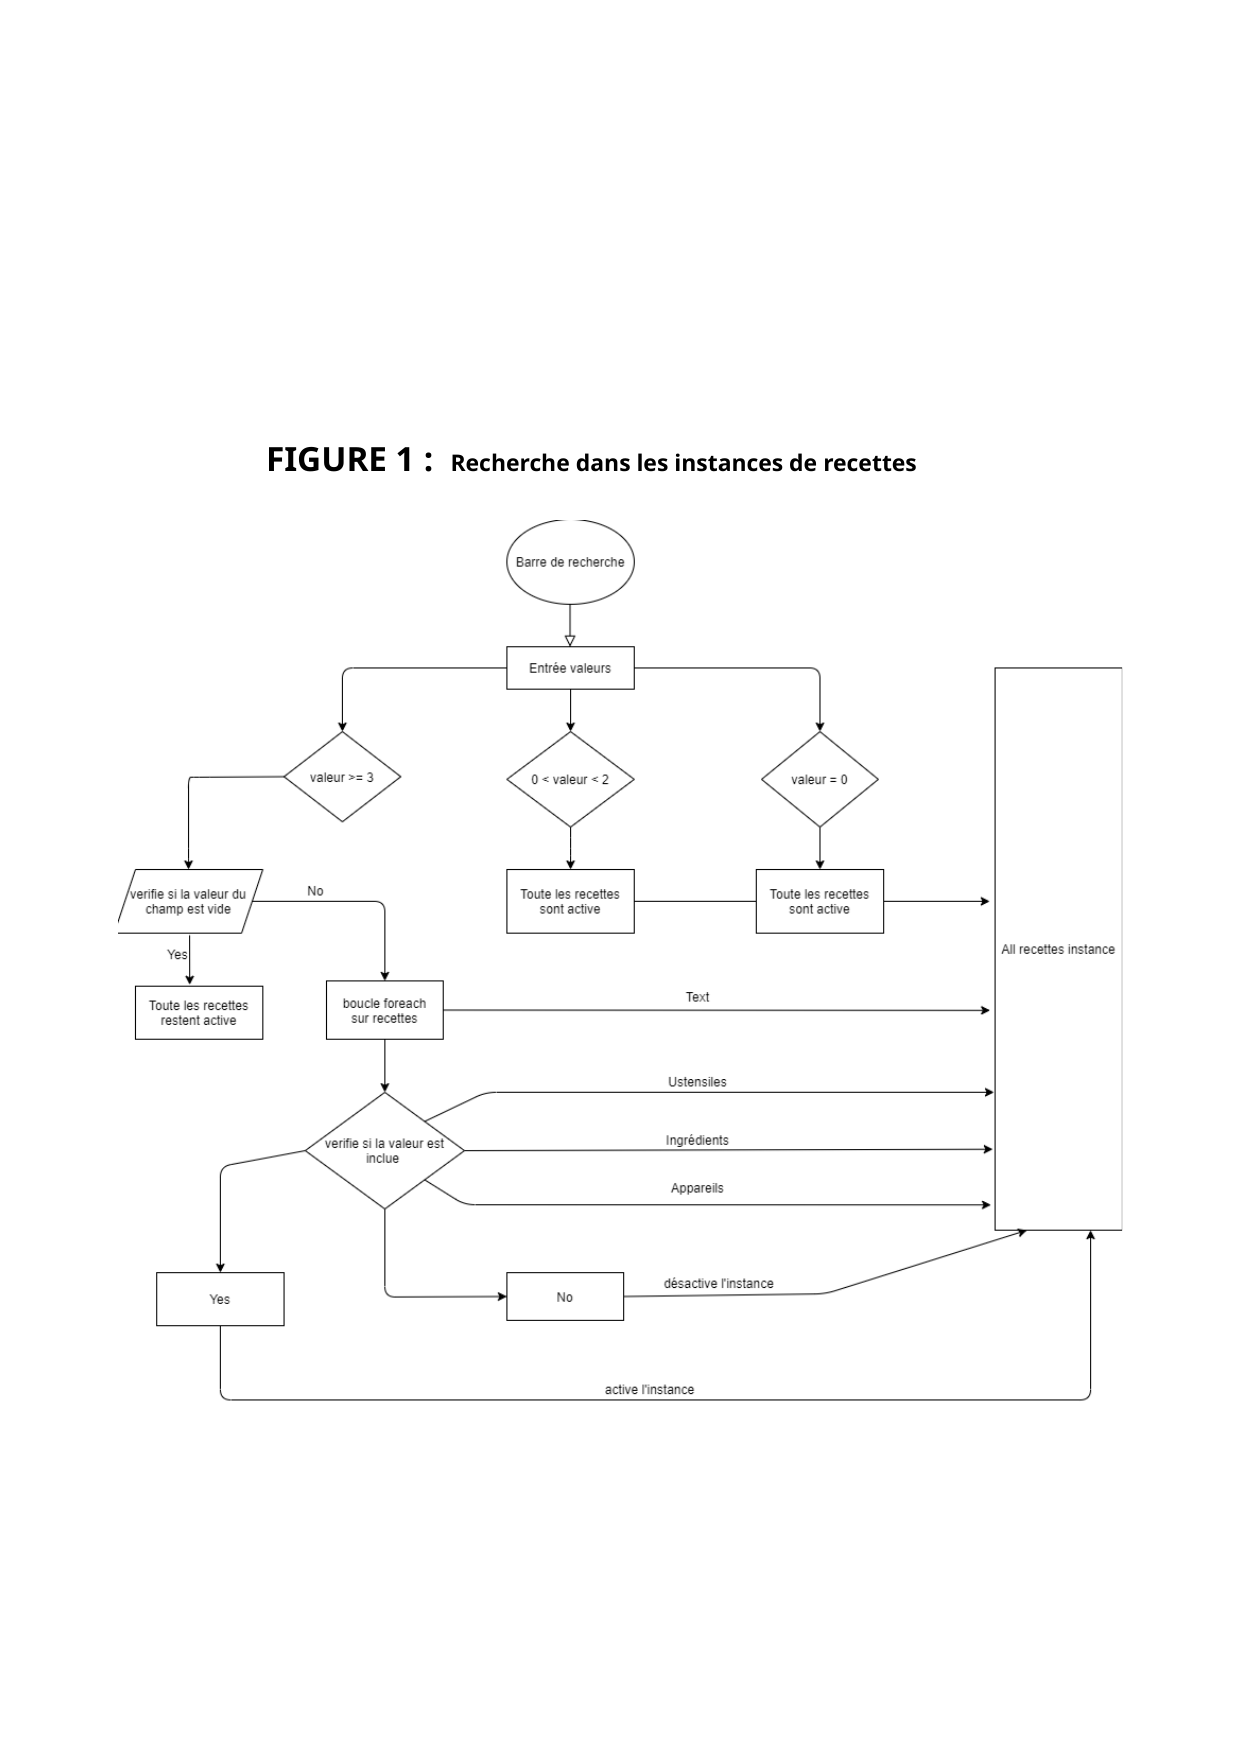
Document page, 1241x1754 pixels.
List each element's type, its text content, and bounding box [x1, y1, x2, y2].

picture [118, 520, 1123, 1409]
text FIGURE 1 : Recherche dans les instances de recettes [118, 436, 1122, 482]
